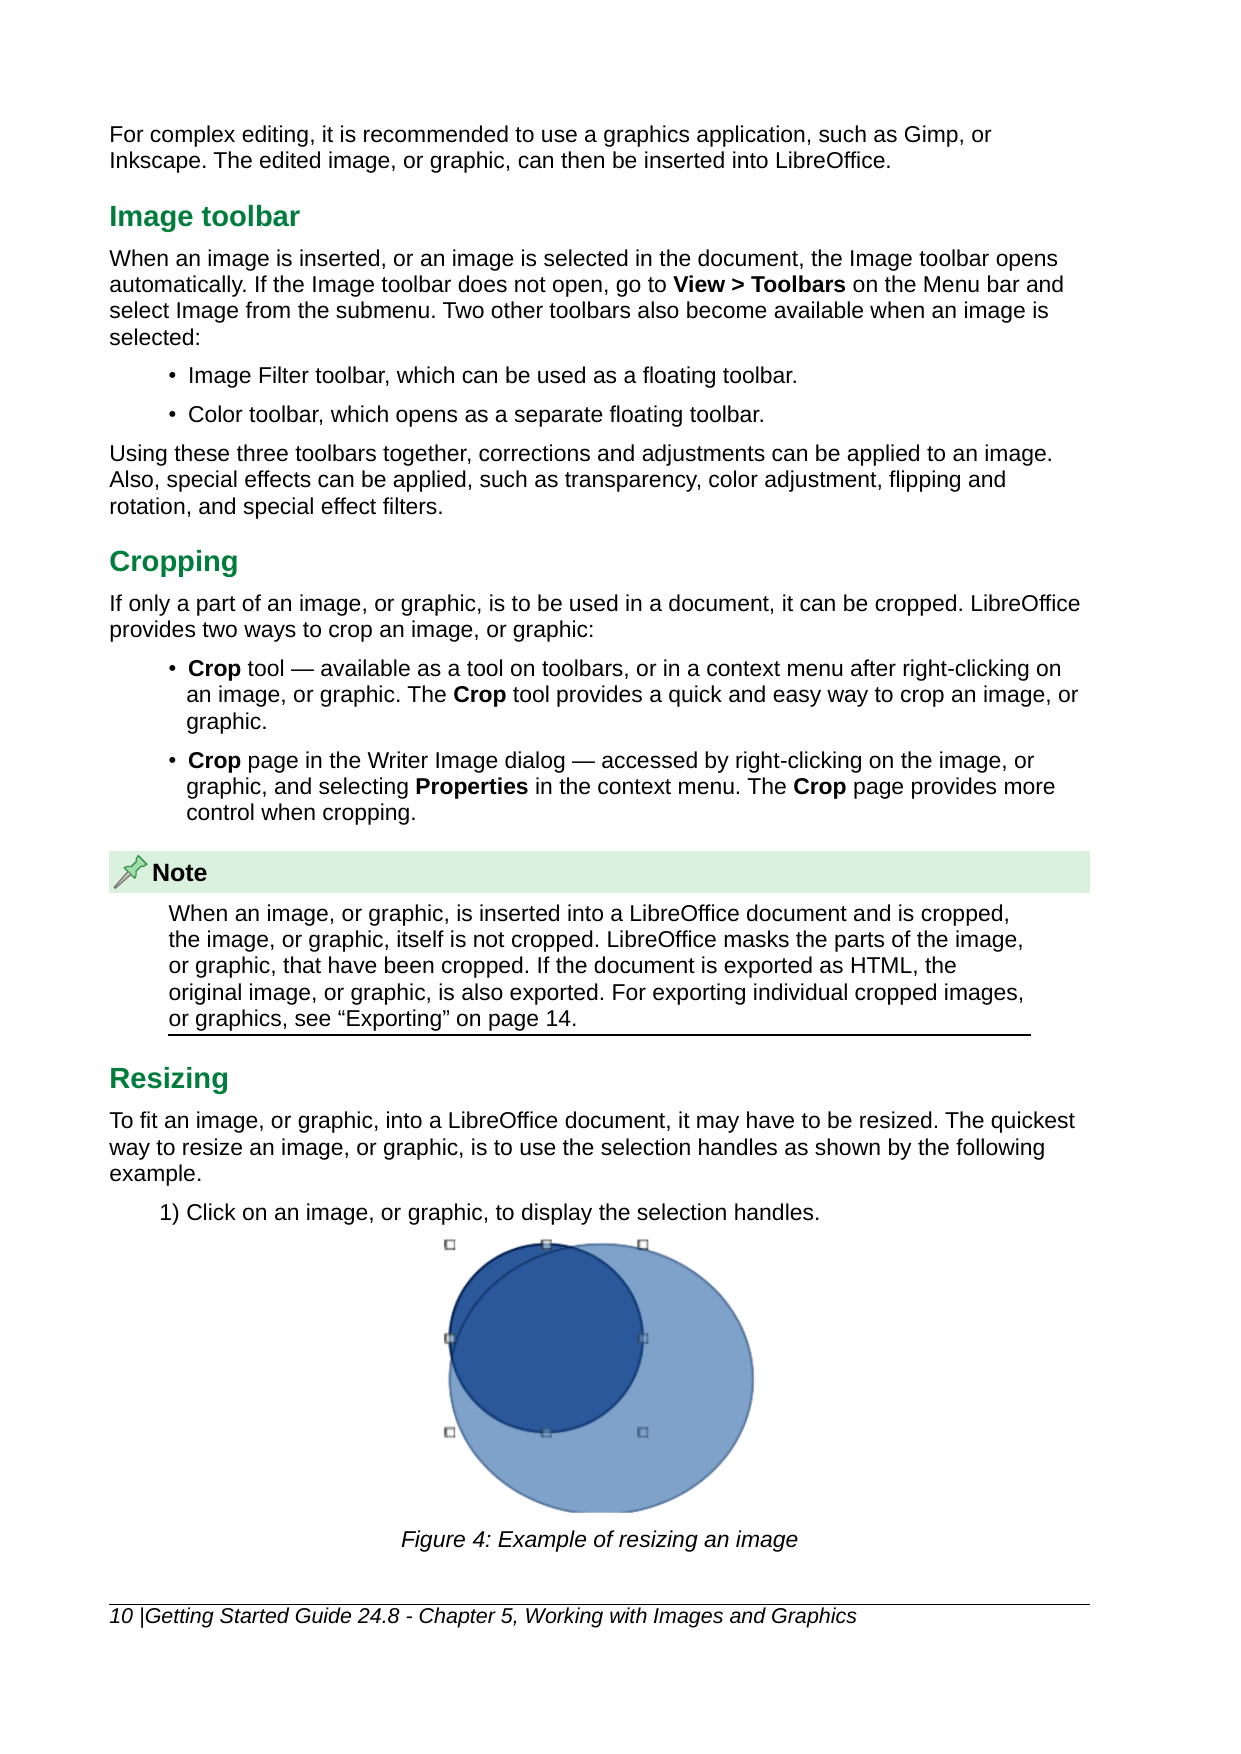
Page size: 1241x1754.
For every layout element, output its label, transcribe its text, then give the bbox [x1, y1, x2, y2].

text For complex editing, it is recommended to use a graphics application, such as Gimp, or Inkscape. The edited image, or graphic, can then be inserted into LibreOffice. [109, 121, 1090, 174]
subtitle Image toolbar [109, 198, 1090, 232]
subtitle Note [151, 851, 1090, 893]
text Figure 4: Example of resizing an image [401, 1526, 798, 1553]
text Using these three toolbars together, corrections and adjustments can be applied to an image. Also, special effects can be applied, such as transparency, color adjustment, flipping and rotation, and special effect filters. [109, 440, 1090, 519]
list If only a part of an image, or graphic, is to be used in a document, it can be cropped. LibreOffice provides two ways to crop an image, or graphic: [109, 590, 1090, 643]
list To fit an image, or graphic, into a LibreOffice document, it may have to be resized. The quickest way to resize an image, or graphic, is to use the selection handles as shown by the following example. [109, 1107, 1090, 1186]
list Click on an image, or graphic, to display the selection handles. [186, 1199, 1090, 1225]
picture [442, 1237, 757, 1514]
subtitle Cropping [109, 544, 1090, 577]
text When an image, or graphic, is inserted into a LibreOffice document and is cropped, the image, or graphic, itself is not cropped. LibreOffice masks the parts of the image, or graphic, that have been cropped. If the document is exported as HTML, the original image, or graphic, is also exported. For exporting individual cropped images, or graphics, see “Exporting” on page 14. [168, 900, 1031, 1034]
list Color toolbar, which opens as a separate floating toolbar. [168, 401, 1090, 428]
subtitle Resizing [109, 1061, 1090, 1095]
list Image Filter toolbar, which can be used as a floating toolbar. [168, 362, 1090, 389]
list When an image is inserted, or an image is selected in the document, the Image toolbar opens automatically. If the Image toolbar does not open, go to View > Toolbars on the Menu bar and select Image from the submenu. Two other toolbars also become available when an image is selected: [109, 244, 1090, 350]
list Crop page in the Writer Image dialog — accessed by right‑clicking on the image, or graphic, and selecting Properties in the context menu. The Crop page provides more control when cropping. [168, 747, 1090, 826]
list Crop tool — available as a tool on toolbars, or in a context menu after right‑clicking on an image, or graphic. The Crop tool provides a quick and easy way to crop an image, or graphic. [168, 655, 1090, 734]
